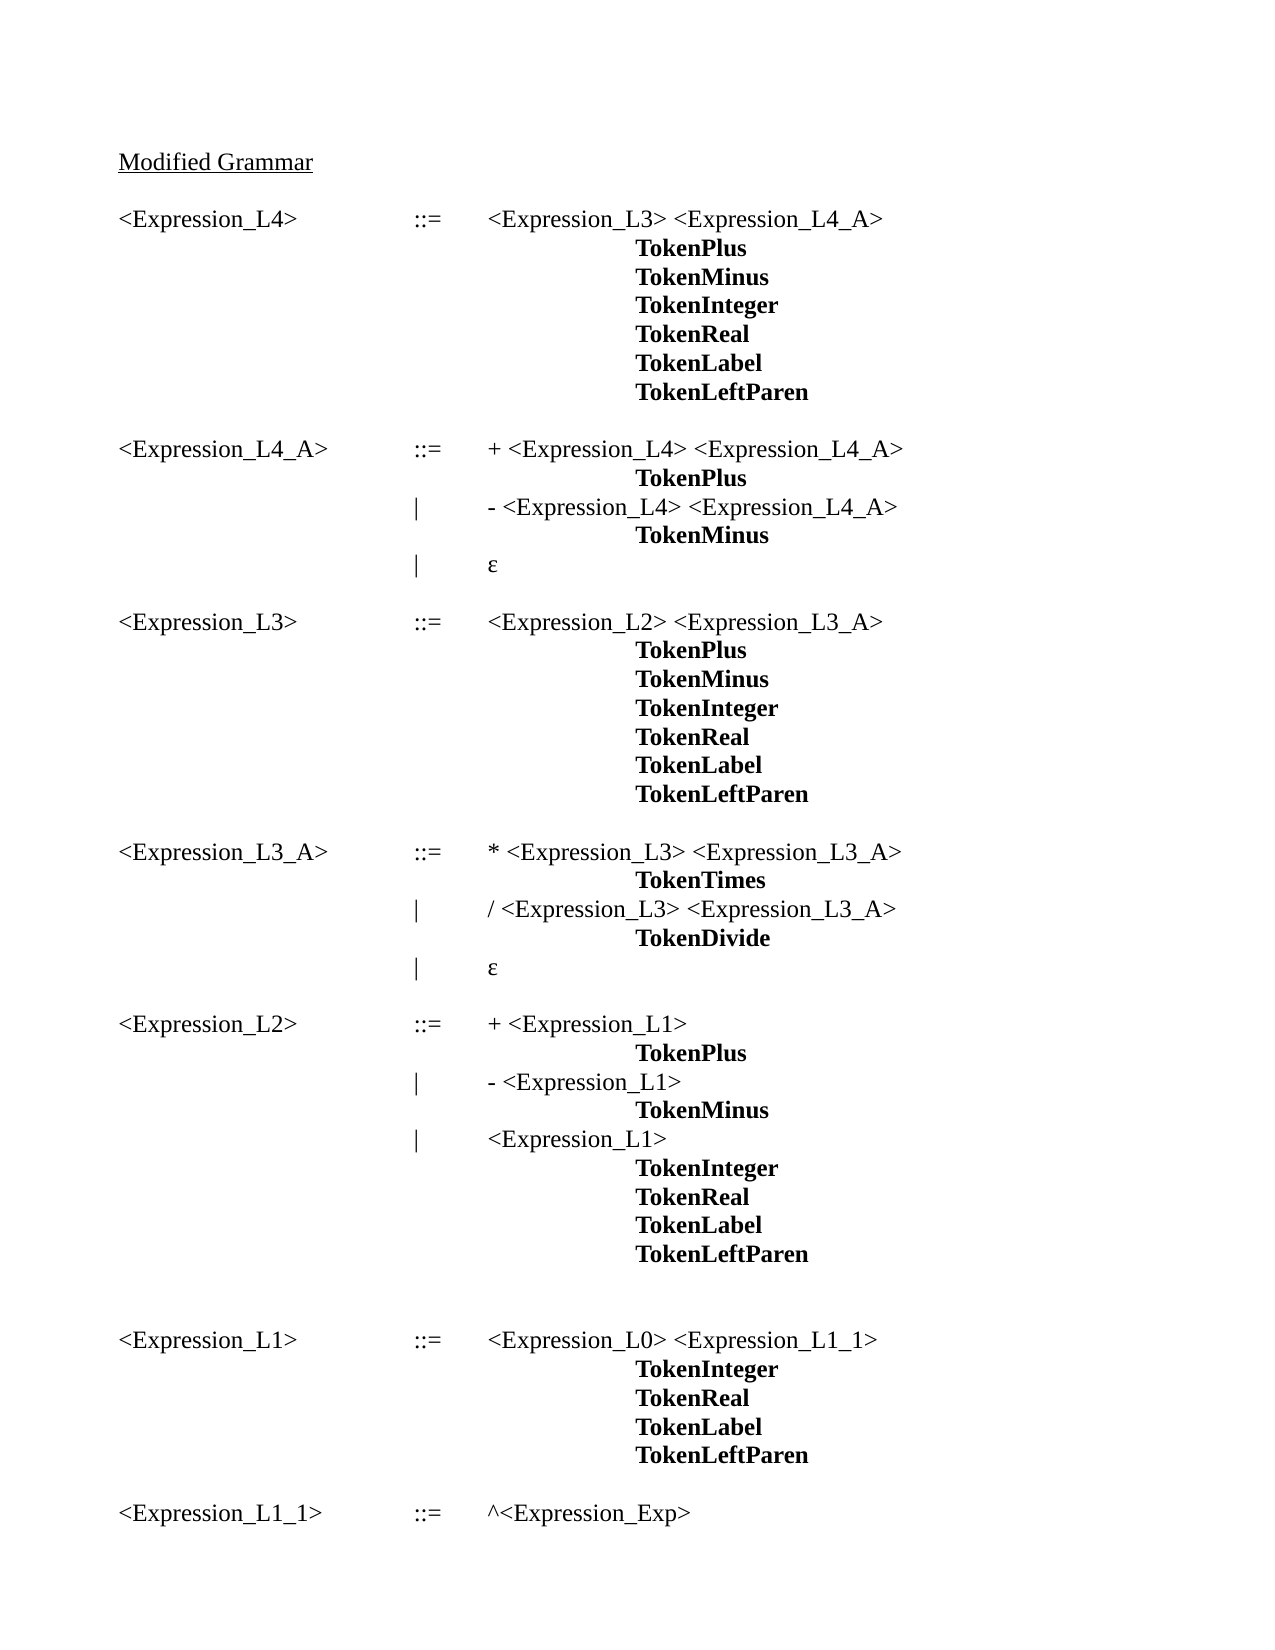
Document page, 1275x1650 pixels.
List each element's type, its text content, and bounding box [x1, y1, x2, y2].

text | <Expression_L1> [118, 1124, 1157, 1153]
text TokenInteger [118, 1153, 1157, 1182]
text TokenPlus [118, 636, 1157, 664]
text <Expression_L4> ::= <Expression_L3> <Expression_L4_A> [118, 204, 1157, 233]
text TokenDivide [118, 923, 1157, 952]
text <Expression_L1> ::= <Expression_L0> <Expression_L1_1> [118, 1326, 1157, 1354]
text | ε [118, 952, 1157, 981]
text <Expression_L3_A> ::= * <Expression_L3> <Expression_L3_A> [118, 837, 1157, 866]
text <Expression_L4_A> ::= + <Expression_L4> <Expression_L4_A> [118, 434, 1157, 463]
text TokenLabel [118, 1211, 1157, 1239]
text TokenMinus [118, 262, 1157, 291]
text TokenTimes [118, 866, 1157, 894]
text TokenMinus [118, 1096, 1157, 1124]
text | - <Expression_L4> <Expression_L4_A> [118, 492, 1157, 521]
text TokenReal [118, 319, 1157, 348]
text | - <Expression_L1> [118, 1067, 1157, 1096]
text TokenInteger [118, 1354, 1157, 1383]
text TokenLeftParen [118, 1441, 1157, 1469]
text TokenInteger [118, 693, 1157, 722]
text TokenLabel [118, 751, 1157, 779]
text TokenReal [118, 722, 1157, 751]
text TokenReal [118, 1383, 1157, 1412]
text TokenMinus [118, 521, 1157, 549]
text TokenReal [118, 1182, 1157, 1211]
text TokenLabel [118, 1412, 1157, 1441]
text <Expression_L3> ::= <Expression_L2> <Expression_L3_A> [118, 607, 1157, 636]
text <Expression_L1_1> ::= ^<Expression_Exp> [118, 1498, 1157, 1527]
text TokenLeftParen [118, 1239, 1157, 1268]
text TokenPlus [118, 1038, 1157, 1067]
text | ε [118, 549, 1157, 578]
text TokenLabel [118, 348, 1157, 377]
text TokenMinus [118, 664, 1157, 693]
text TokenInteger [118, 291, 1157, 319]
text Modified Grammar [118, 147, 1157, 176]
text TokenPlus [118, 463, 1157, 492]
text TokenPlus [118, 233, 1157, 262]
text TokenLeftParen [118, 779, 1157, 808]
text | / <Expression_L3> <Expression_L3_A> [118, 894, 1157, 923]
text <Expression_L2> ::= + <Expression_L1> [118, 1009, 1157, 1038]
text TokenLeftParen [118, 377, 1157, 406]
